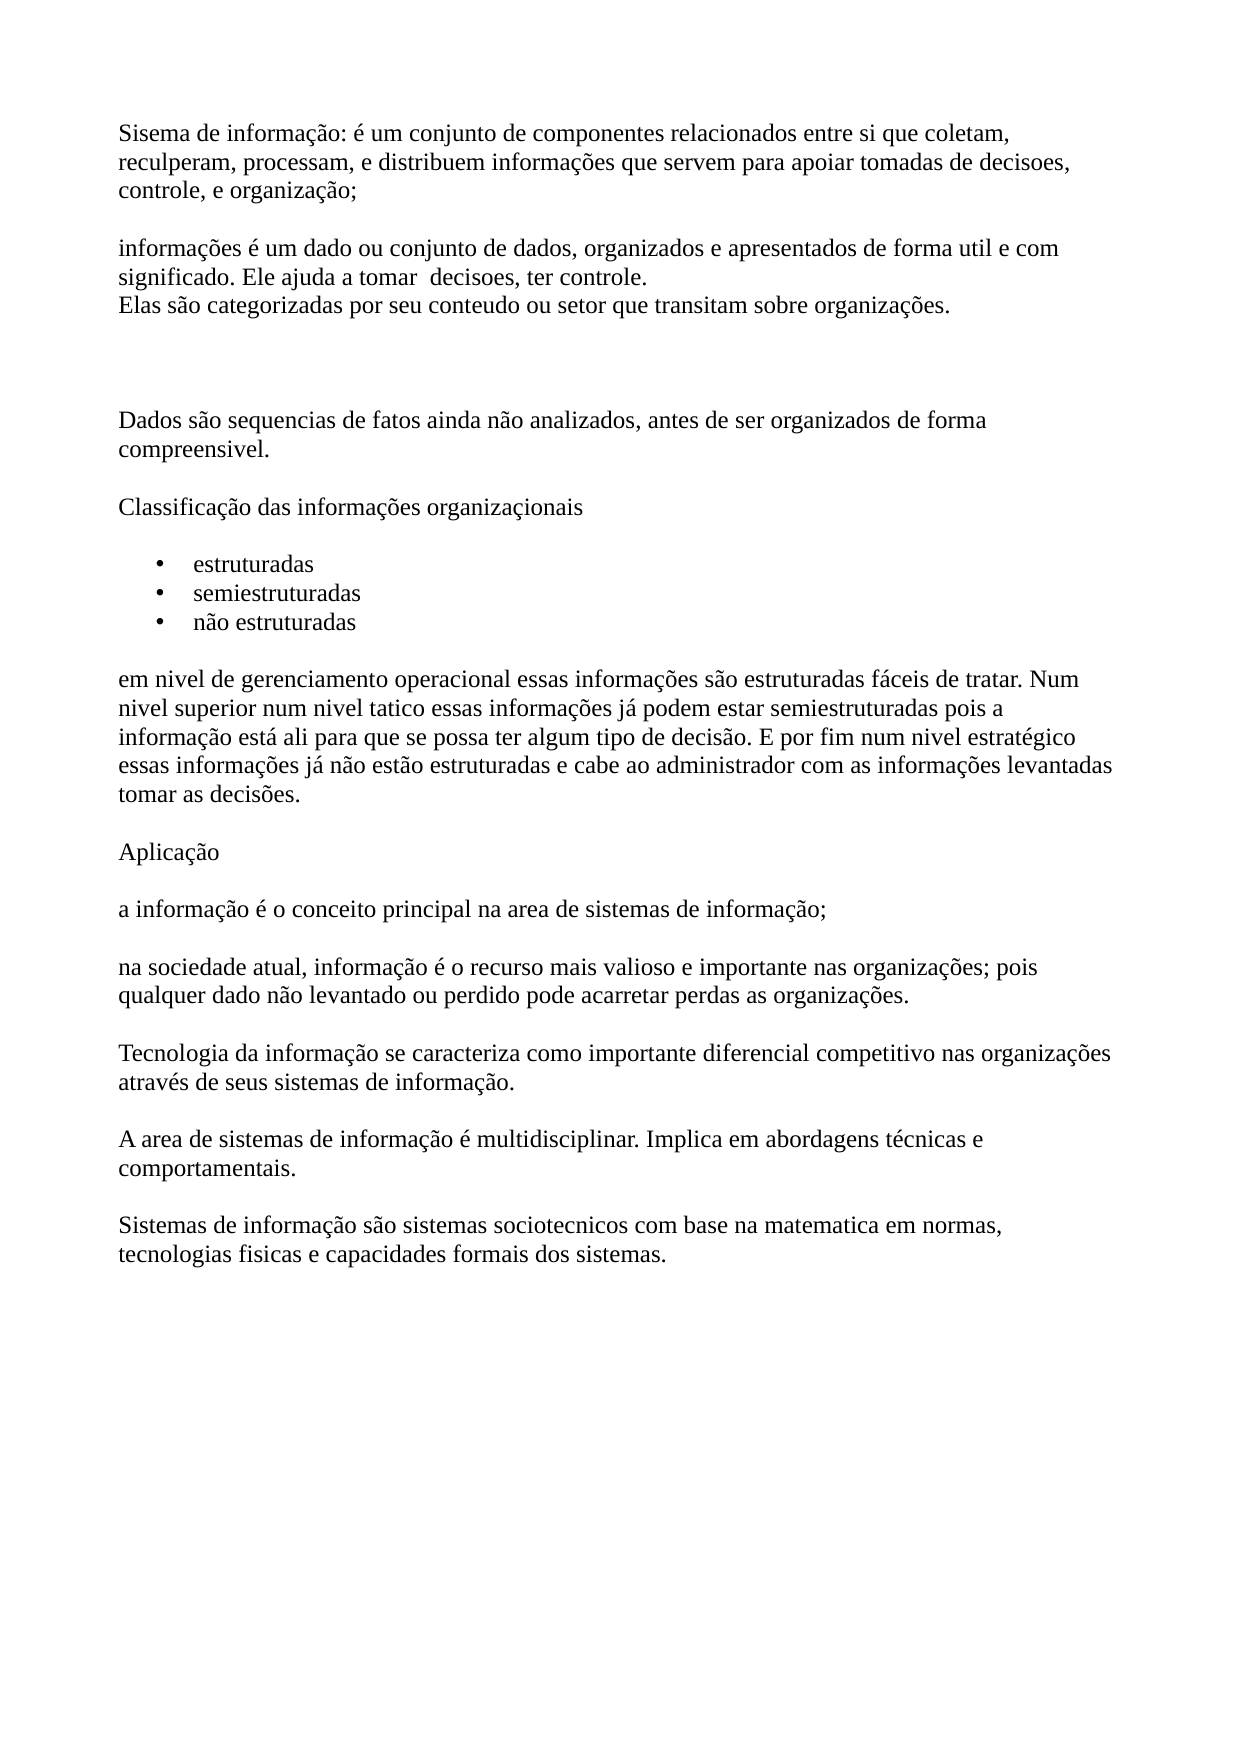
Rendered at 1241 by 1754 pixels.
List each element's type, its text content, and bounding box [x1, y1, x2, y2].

text Classificação das informações organizaçionais [118, 492, 1122, 521]
text Sisema de informação: é um conjunto de componentes relacionados entre si que coletam, reculperam, processam, e distribuem informações que servem para apoiar tomadas de decisoes, controle, e organização; [118, 118, 1122, 204]
text na sociedade atual, informação é o recurso mais valioso e importante nas organizações; pois qualquer dado não levantado ou perdido pode acarretar perdas as organizações. [118, 952, 1122, 1009]
list não estruturadas [156, 607, 1122, 636]
text Aplicação [118, 837, 1122, 866]
text informações é um dado ou conjunto de dados, organizados e apresentados de forma util e com significado. Ele ajuda a tomar decisoes, ter controle. [118, 233, 1122, 291]
list semiestruturadas [156, 578, 1122, 607]
text Elas são categorizadas por seu conteudo ou setor que transitam sobre organizações. [118, 291, 1122, 319]
text Sistemas de informação são sistemas sociotecnicos com base na matematica em normas, tecnologias fisicas e capacidades formais dos sistemas. [118, 1211, 1122, 1268]
text A area de sistemas de informação é multidisciplinar. Implica em abordagens técnicas e comportamentais. [118, 1124, 1122, 1182]
text em nivel de gerenciamento operacional essas informações são estruturadas fáceis de tratar. Num nivel superior num nivel tatico essas informações já podem estar semiestruturadas pois a informação está ali para que se possa ter algum tipo de decisão. E por fim num nivel estratégico essas informações já não estão estruturadas e cabe ao administrador com as informações levantadas tomar as decisões. [118, 664, 1122, 808]
text a informação é o conceito principal na area de sistemas de informação; [118, 894, 1122, 923]
text Tecnologia da informação se caracteriza como importante diferencial competitivo nas organizações através de seus sistemas de informação. [118, 1038, 1122, 1096]
list estruturadas [156, 549, 1122, 578]
text Dados são sequencias de fatos ainda não analizados, antes de ser organizados de forma compreensivel. [118, 406, 1122, 463]
